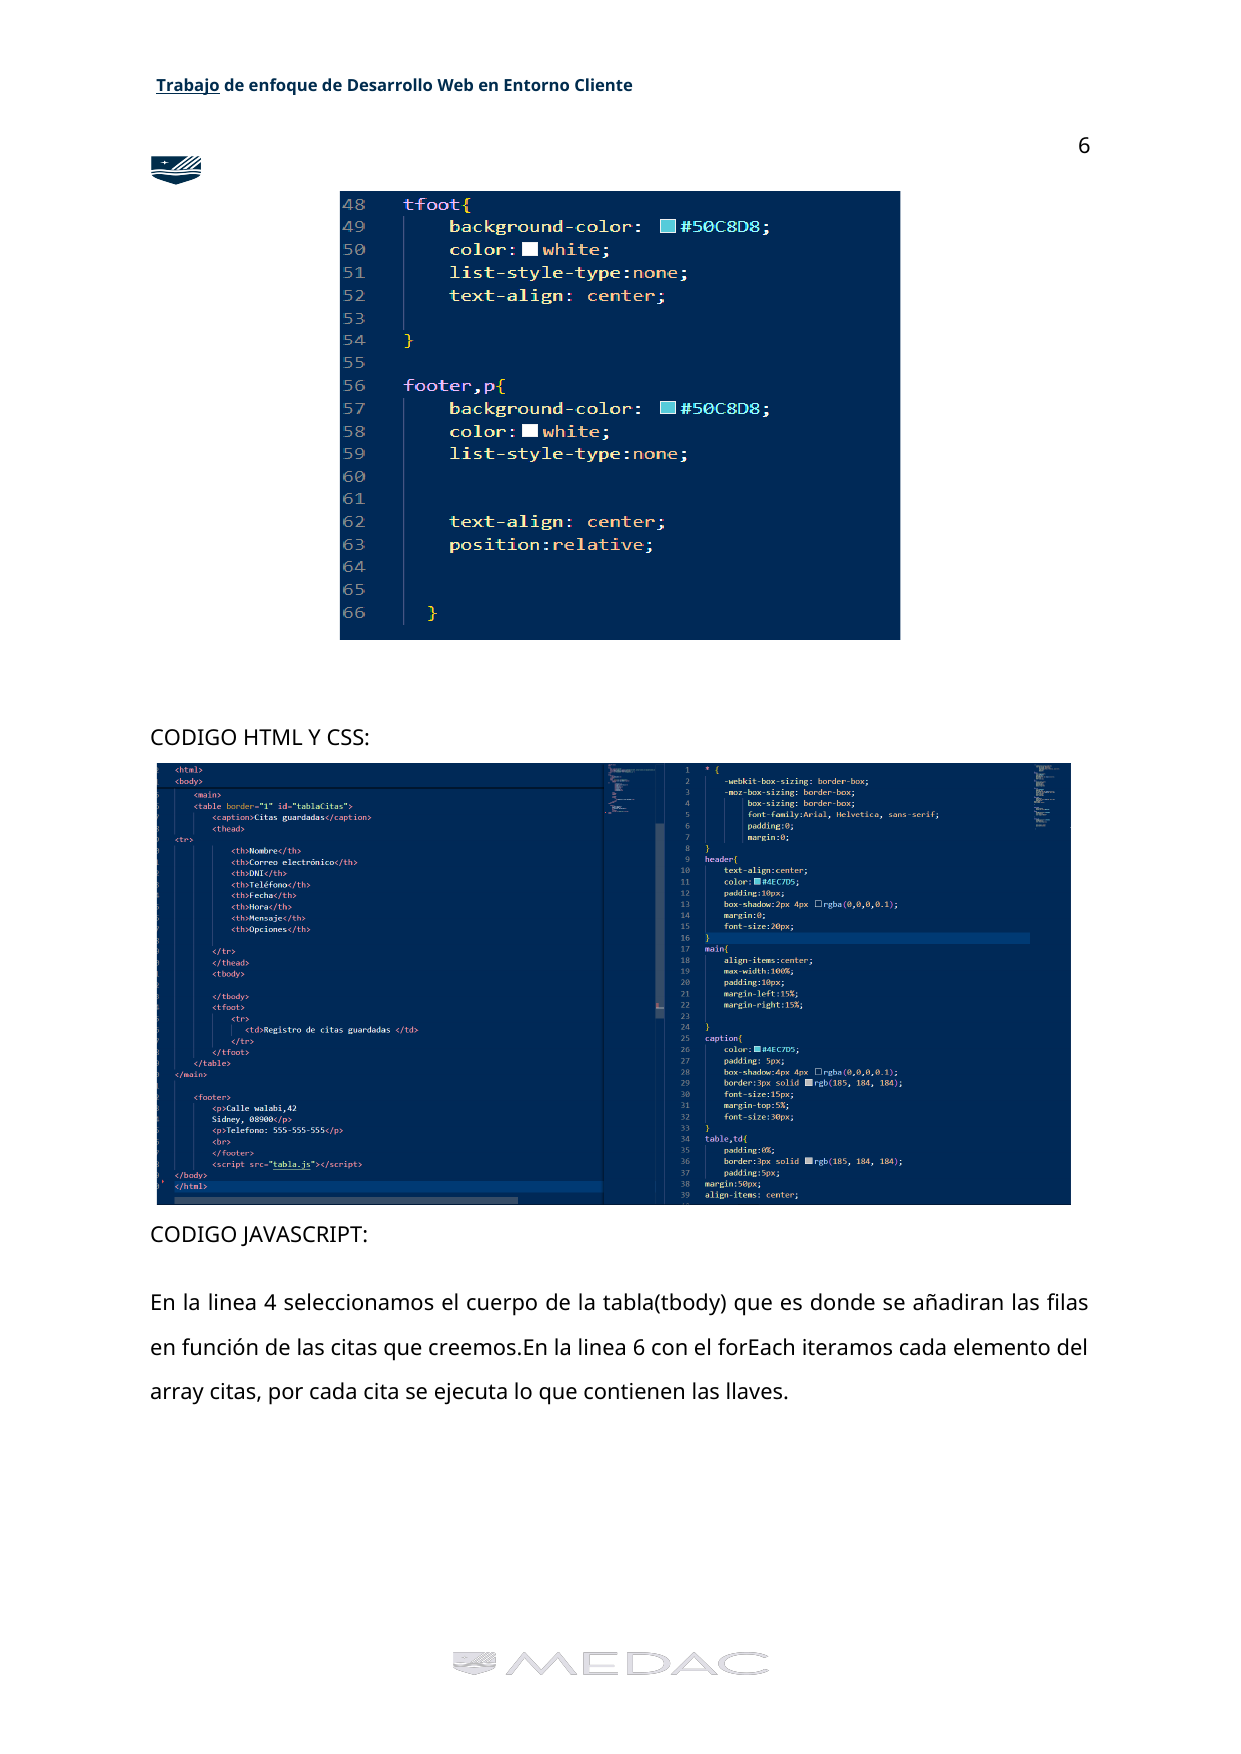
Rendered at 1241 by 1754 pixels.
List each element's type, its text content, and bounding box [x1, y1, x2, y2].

picture [428, 1649, 794, 1679]
picture [339, 191, 901, 640]
picture [156, 763, 1071, 1205]
text En la linea 4 seleccionamos el cuerpo de la tabla(tbody) que es donde se añadiran las filas en función de las citas que creemos.En la linea 6 con el forEach iteramos cada elemento del array citas, por cada cita se ejecuta lo que contienen las llaves. [150, 1287, 1090, 1406]
text CODIGO HTML Y CSS: [150, 722, 1090, 752]
text CODIGO JAVASCRIPT: [150, 789, 1090, 1249]
picture [138, 148, 209, 192]
